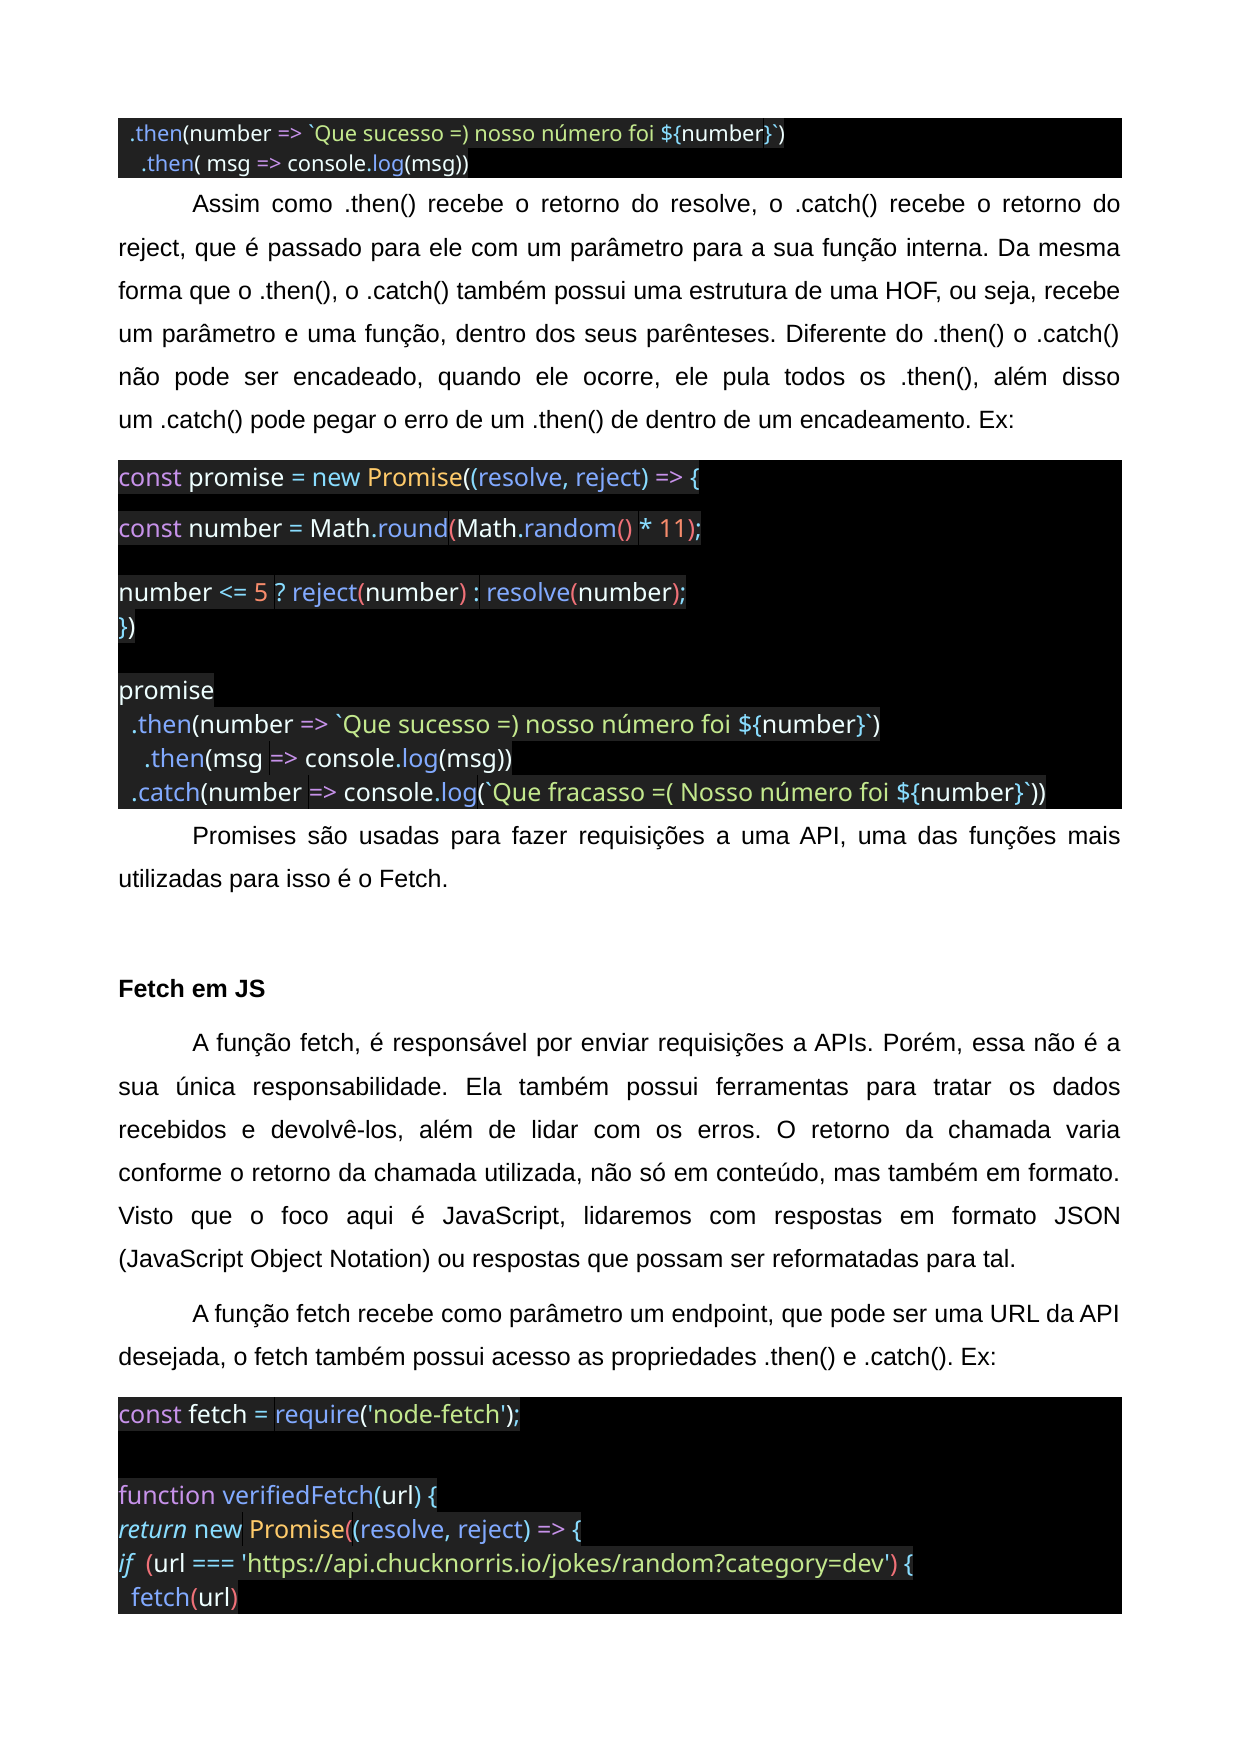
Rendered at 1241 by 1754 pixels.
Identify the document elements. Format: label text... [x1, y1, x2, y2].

text Assim como .then() recebe o retorno do resolve, o .catch() recebe o retorno do reject, que é passado para ele com um parâmetro para a sua função interna. Da mesma forma que o .then(), o .catch() também possui uma estrutura de uma HOF, ou seja, recebe um parâmetro e uma função, dentro dos seus parênteses. Diferente do .then() o .catch() não pode ser encadeado, quando ele ocorre, ele pula todos os .then(), além disso um .catch() pode pegar o erro de um .then() de dentro de um encadeamento. Ex: [118, 189, 1122, 434]
text .then(msg => console.log(msg)) [118, 741, 1122, 775]
text promise [118, 673, 1122, 707]
text fetch(url) [118, 1580, 1122, 1614]
text Promises são usadas para fazer requisições a uma API, uma das funções mais utilizadas para isso é o Fetch. [118, 821, 1122, 892]
text A função fetch, é responsável por enviar requisições a APIs. Porém, essa não é a sua única responsabilidade. Ela também possui ferramentas para tratar os dados recebidos e devolvê-los, além de lidar com os erros. O retorno da chamada varia conforme o retorno da chamada utilizada, não só em conteúdo, mas também em formato. Visto que o foco aqui é JavaScript, lidaremos com respostas em formato JSON (JavaScript Object Notation) ou respostas que possam ser reformatadas para tal. [118, 1028, 1122, 1273]
text number <= 5 ? reject(number) : resolve(number); [118, 575, 1122, 609]
text return new Promise((resolve, reject) => { [118, 1512, 1122, 1546]
text Fetch em JS [118, 973, 1122, 1002]
text const number = Math.round(Math.random() * 11); [118, 511, 1122, 545]
text .then(number => `Que sucesso =) nosso número foi ${number}`) [118, 707, 1122, 741]
text .then(number => `Que sucesso =) nosso número foi ${number}`) [118, 118, 1122, 148]
text A função fetch recebe como parâmetro um endpoint, que pode ser uma URL da API desejada, o fetch também possui acesso as propriedades .then() e .catch(). Ex: [118, 1299, 1122, 1371]
text .then( msg => console.log(msg)) [118, 148, 1122, 178]
text }) [118, 609, 1122, 643]
text function verifiedFetch(url) { [118, 1478, 1122, 1512]
text const promise = new Promise((resolve, reject) => { [118, 460, 1122, 494]
text const fetch = require('node-fetch'); [118, 1397, 1122, 1431]
text .catch(number => console.log(`Que fracasso =( Nosso número foi ${number}`)) [118, 775, 1122, 809]
text if (url === 'https://api.chucknorris.io/jokes/random?category=dev') { [118, 1546, 1122, 1580]
